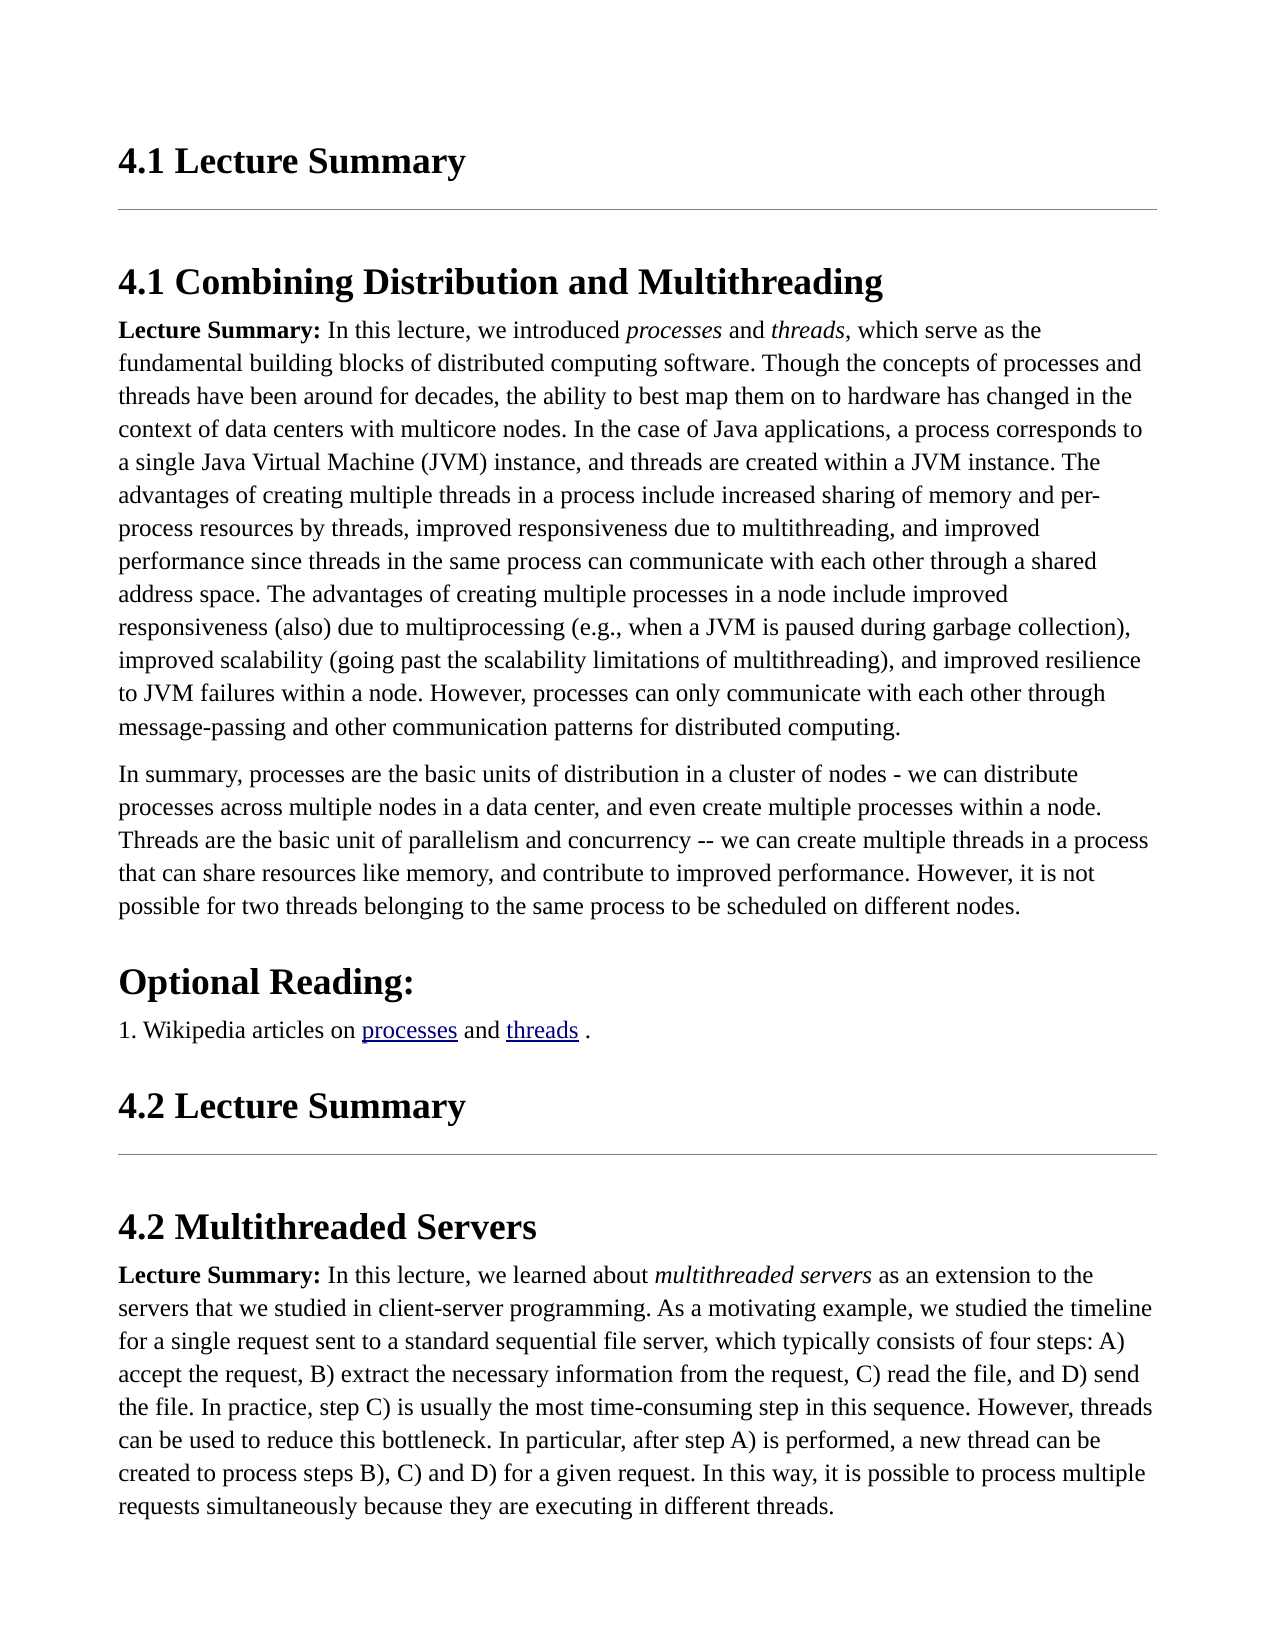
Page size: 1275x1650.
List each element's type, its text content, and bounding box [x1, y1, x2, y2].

subtitle 4.2 Lecture Summary [118, 1084, 1157, 1127]
text 1. Wikipedia articles on processes and threads . [118, 1015, 1157, 1044]
subtitle 4.2 Multithreaded Servers [118, 1204, 1157, 1248]
text In summary, processes are the basic units of distribution in a cluster of nodes - we can distribute processes across multiple nodes in a data center, and even create multiple processes within a node. Threads are the basic unit of parallelism and concurrency -- we can create multiple threads in a process that can share resources like memory, and contribute to improved performance. However, it is not possible for two threads belonging to the same process to be scheduled on different nodes. [118, 759, 1157, 920]
subtitle Optional Reading: [118, 960, 1157, 1003]
subtitle 4.1 Combining Distribution and Multithreading [118, 260, 1157, 303]
subtitle 4.1 Lecture Summary [118, 139, 1157, 182]
text Lecture Summary: In this lecture, we learned about multithreaded servers as an extension to the servers that we studied in client-server programming. As a motivating example, we studied the timeline for a single request sent to a standard sequential file server, which typically consists of four steps: A) accept the request, B) extract the necessary information from the request, C) read the file, and D) send the file. In practice, step C) is usually the most time-consuming step in this sequence. However, threads can be used to reduce this bottleneck. In particular, after step A) is performed, a new thread can be created to process steps B), C) and D) for a given request. In this way, it is possible to process multiple requests simultaneously because they are executing in different threads. [118, 1260, 1157, 1520]
text Lecture Summary: In this lecture, we introduced processes and threads, which serve as the fundamental building blocks of distributed computing software. Though the concepts of processes and threads have been around for decades, the ability to best map them on to hardware has changed in the context of data centers with multicore nodes. In the case of Java applications, a process corresponds to a single Java Virtual Machine (JVM) instance, and threads are created within a JVM instance. The advantages of creating multiple threads in a process include increased sharing of memory and per-process resources by threads, improved responsiveness due to multithreading, and improved performance since threads in the same process can communicate with each other through a shared address space. The advantages of creating multiple processes in a node include improved responsiveness (also) due to multiprocessing (e.g., when a JVM is paused during garbage collection), improved scalability (going past the scalability limitations of multithreading), and improved resilience to JVM failures within a node. However, processes can only communicate with each other through message-passing and other communication patterns for distributed computing. [118, 315, 1157, 740]
